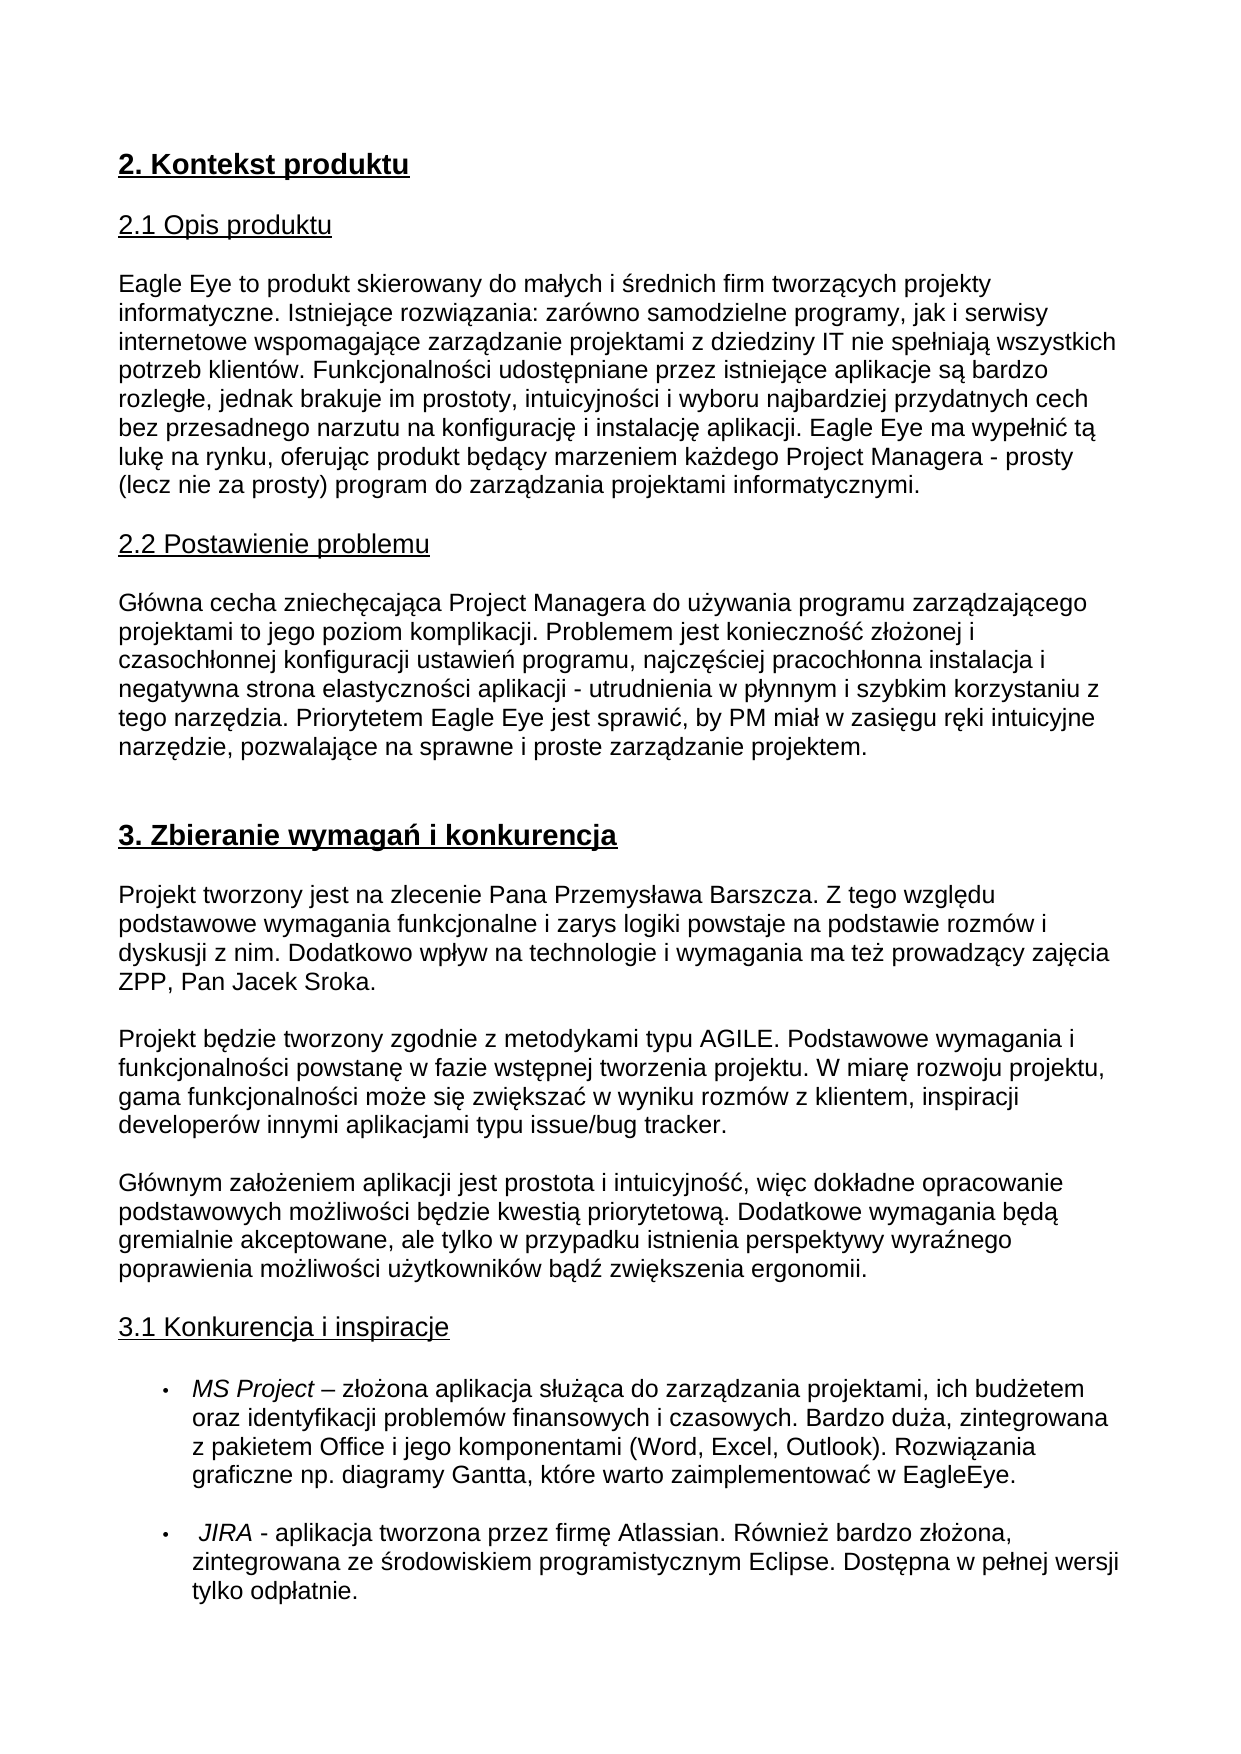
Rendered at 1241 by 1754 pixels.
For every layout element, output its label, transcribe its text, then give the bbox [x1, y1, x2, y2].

list JIRA - aplikacja tworzona przez firmę Atlassian. Również bardzo złożona, zintegrowana ze środowiskiem programistycznym Eclipse. Dostępna w pełnej wersji tylko odpłatnie. [162, 1518, 1122, 1605]
list MS Project – złożona aplikacja służąca do zarządzania projektami, ich budżetem oraz identyfikacji problemów finansowych i czasowych. Bardzo duża, zintegrowana z pakietem Office i jego komponentami (Word, Excel, Outlook). Rozwiązania graficzne np. diagramy Gantta, które warto zaimplementować w EagleEye. [162, 1374, 1122, 1489]
text Główna cecha zniechęcająca Project Managera do używania programu zarządzającego projektami to jego poziom komplikacji. Problemem jest konieczność złożonej i czasochłonnej konfiguracji ustawień programu, najczęściej pracochłonna instalacja i negatywna strona elastyczności aplikacji - utrudnienia w płynnym i szybkim korzystaniu z tego narzędzia. Priorytetem Eagle Eye jest sprawić, by PM miał w zasięgu ręki intuicyjne narzędzie, pozwalające na sprawne i proste zarządzanie projektem. 3. Zbieranie wymagań i konkurencja [118, 559, 1122, 851]
text Projekt tworzony jest na zlecenie Pana Przemysława Barszcza. Z tego względu podstawowe wymagania funkcjonalne i zarys logiki powstaje na podstawie rozmów i dyskusji z nim. Dodatkowo wpływ na technologie i wymagania ma też prowadzący zajęcia ZPP, Pan Jacek Sroka. [118, 851, 1122, 995]
text Projekt będzie tworzony zgodnie z metodykami typu AGILE. Podstawowe wymagania i funkcjonalności powstanę w fazie wstępnej tworzenia projektu. W miarę rozwoju projektu, gama funkcjonalności może się zwiększać w wyniku rozmów z klientem, inspiracji developerów innymi aplikacjami typu issue/bug tracker. Głównym założeniem aplikacji jest prostota i intuicyjność, więc dokładne opracowanie podstawowych możliwości będzie kwestią priorytetową. Dodatkowe wymagania będą gremialnie akceptowane, ale tylko w przypadku istnienia perspektywy wyraźnego poprawienia możliwości użytkowników bądź zwiększenia ergonomii. 3.1 Konkurencja i inspiracje [118, 1024, 1122, 1343]
text Eagle Eye to produkt skierowany do małych i średnich firm tworzących projekty informatyczne. Istniejące rozwiązania: zarówno samodzielne programy, jak i serwisy internetowe wspomagające zarządzanie projektami z dziedziny IT nie spełniają wszystkich potrzeb klientów. Funkcjonalności udostępniane przez istniejące aplikacje są bardzo rozległe, jednak brakuje im prostoty, intuicyjności i wyboru najbardziej przydatnych cech bez przesadnego narzutu na konfigurację i instalację aplikacji. Eagle Eye ma wypełnić tą lukę na rynku, oferując produkt będący marzeniem każdego Project Managera - prosty (lecz nie za prosty) program do zarządzania projektami informatycznymi. 2.2 Postawienie problemu [118, 240, 1122, 559]
text 2. Kontekst produktu [118, 147, 1122, 180]
text 2.1 Opis produktu [118, 180, 1122, 240]
